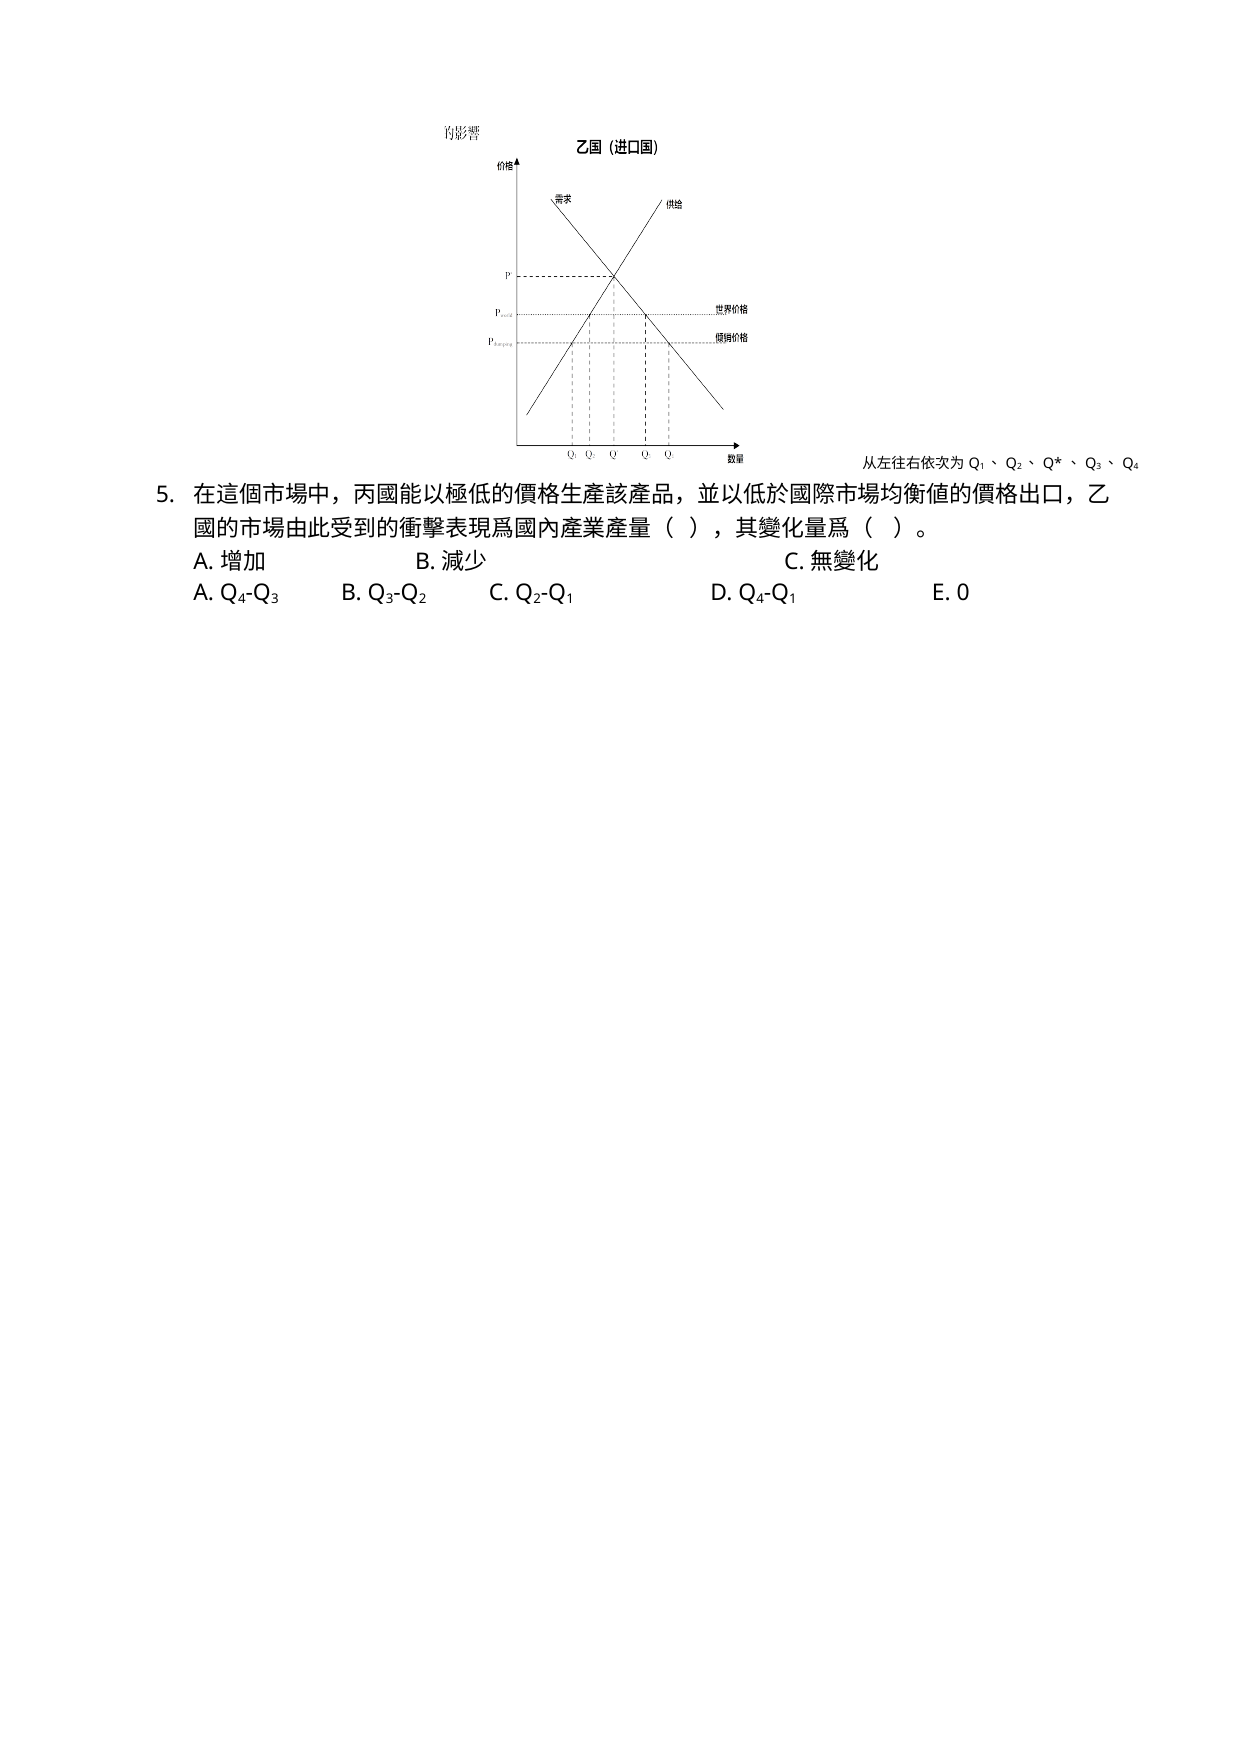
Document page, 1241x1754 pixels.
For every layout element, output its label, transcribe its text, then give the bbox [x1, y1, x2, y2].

list A. 增加 B. 減少 C. 無變化 [156, 543, 1122, 576]
list 在這個市場中，丙國能以極低的價格生產該產品，並以低於國際市場均衡値的價格出口，乙國的市場由此受到的衝擊表現爲國內產業產量（ ），其變化量爲（ ）。 [156, 118, 1122, 543]
picture [444, 122, 796, 477]
list A. Q4-Q3 B. Q3-Q2 C. Q2-Q1 D. Q4-Q1 E. 0 [156, 576, 1122, 607]
